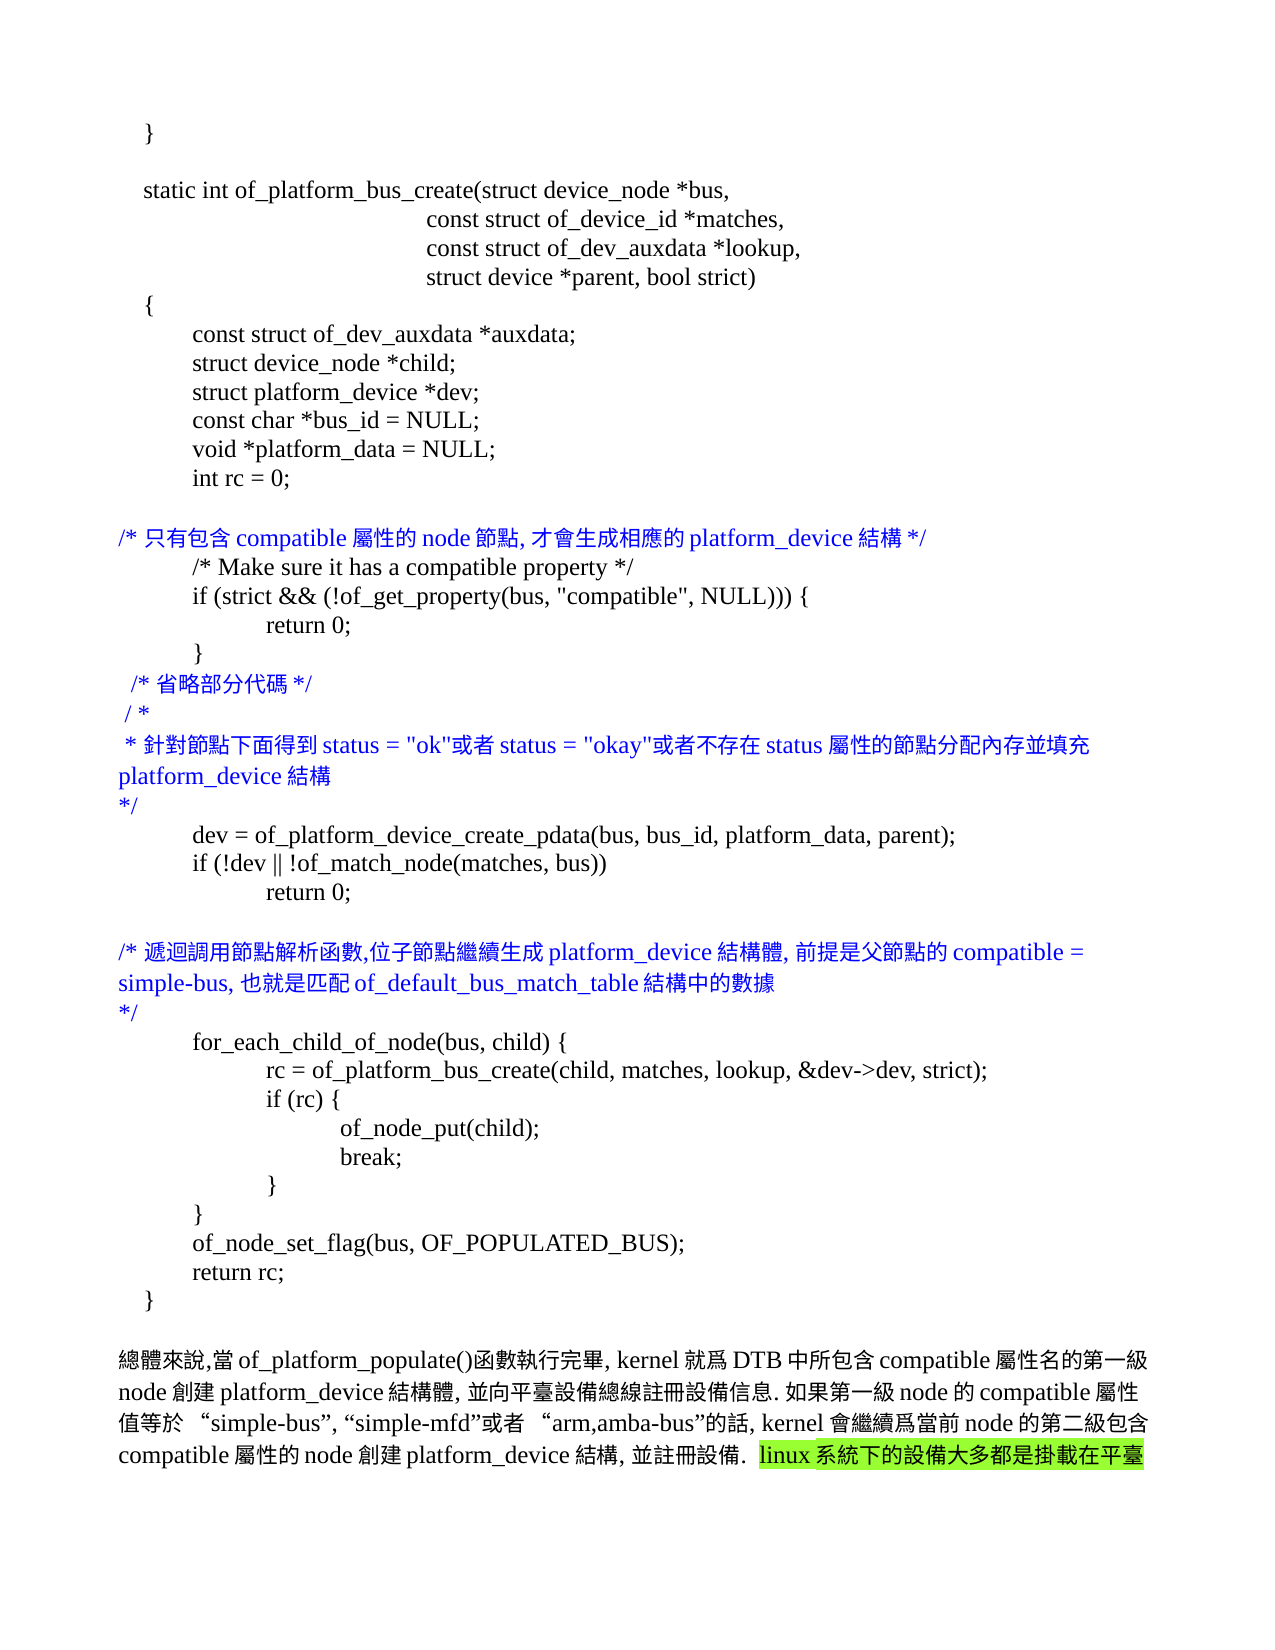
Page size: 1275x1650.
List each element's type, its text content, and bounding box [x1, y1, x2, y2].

text } [118, 118, 1157, 147]
text for_each_child_of_node(bus, child) { [118, 1027, 1157, 1056]
text void *platform_data = NULL; [118, 434, 1157, 463]
text * 針對節點下面得到status = "ok"或者status = "okay"或者不存在status屬性的節點分配內存並填充platform_device結構 [118, 728, 1157, 791]
text return 0; [118, 877, 1157, 906]
text const struct of_device_id *matches, [118, 204, 1157, 233]
text const struct of_dev_auxdata *auxdata; [118, 319, 1157, 348]
text } [118, 638, 1157, 667]
text static int of_platform_bus_create(struct device_node *bus, [118, 176, 1157, 204]
text return 0; [118, 610, 1157, 638]
text struct device *parent, bool strict) [118, 262, 1157, 291]
text / * [118, 699, 1157, 728]
text int rc = 0; [118, 463, 1157, 492]
text const char *bus_id = NULL; [118, 406, 1157, 434]
text const struct of_dev_auxdata *lookup, [118, 233, 1157, 262]
text if (!dev || !of_match_node(matches, bus)) [118, 848, 1157, 877]
text dev = of_platform_device_create_pdata(bus, bus_id, platform_data, parent); [118, 820, 1157, 848]
text of_node_set_flag(bus, OF_POPULATED_BUS); [118, 1228, 1157, 1257]
text */ [118, 998, 1157, 1027]
text 總體來說,當of_platform_populate()函數執行完畢, kernel就爲DTB中所包含compatible屬性名的第一級node創建platform_device結構體, 並向平臺設備總線註冊設備信息. 如果第一級node的compatible屬性值等於 “simple-bus”, “simple-mfd”或者 “arm,amba-bus”的話, kernel會繼續爲當前node的第二級包含compatible屬性的node創建platform_device結構, 並註冊設備. linux系統下的設備大多都是掛載在平臺 [118, 1343, 1157, 1470]
text } [118, 1286, 1157, 1314]
text { [118, 291, 1157, 319]
text */ [118, 791, 1157, 820]
text return rc; [118, 1257, 1157, 1286]
text of_node_put(child); [118, 1113, 1157, 1142]
text /* 只有包含compatible屬性的node節點, 才會生成相應的platform_device結構 */ [118, 521, 1157, 552]
text rc = of_platform_bus_create(child, matches, lookup, &dev->dev, strict); [118, 1056, 1157, 1084]
text struct platform_device *dev; [118, 377, 1157, 406]
text struct device_node *child; [118, 348, 1157, 377]
text } [118, 1171, 1157, 1199]
text } [118, 1199, 1157, 1228]
text /* Make sure it has a compatible property */ [118, 552, 1157, 581]
text if (rc) { [118, 1084, 1157, 1113]
text if (strict && (!of_get_property(bus, "compatible", NULL))) { [118, 581, 1157, 610]
text /* 遞迴調用節點解析函數,位子節點繼續生成platform_device結構體, 前提是父節點的compatible = simple-bus, 也就是匹配of_default_bus_match_table結構中的數據 [118, 935, 1157, 998]
text /* 省略部分代碼 */ [118, 667, 1157, 699]
text break; [118, 1142, 1157, 1171]
